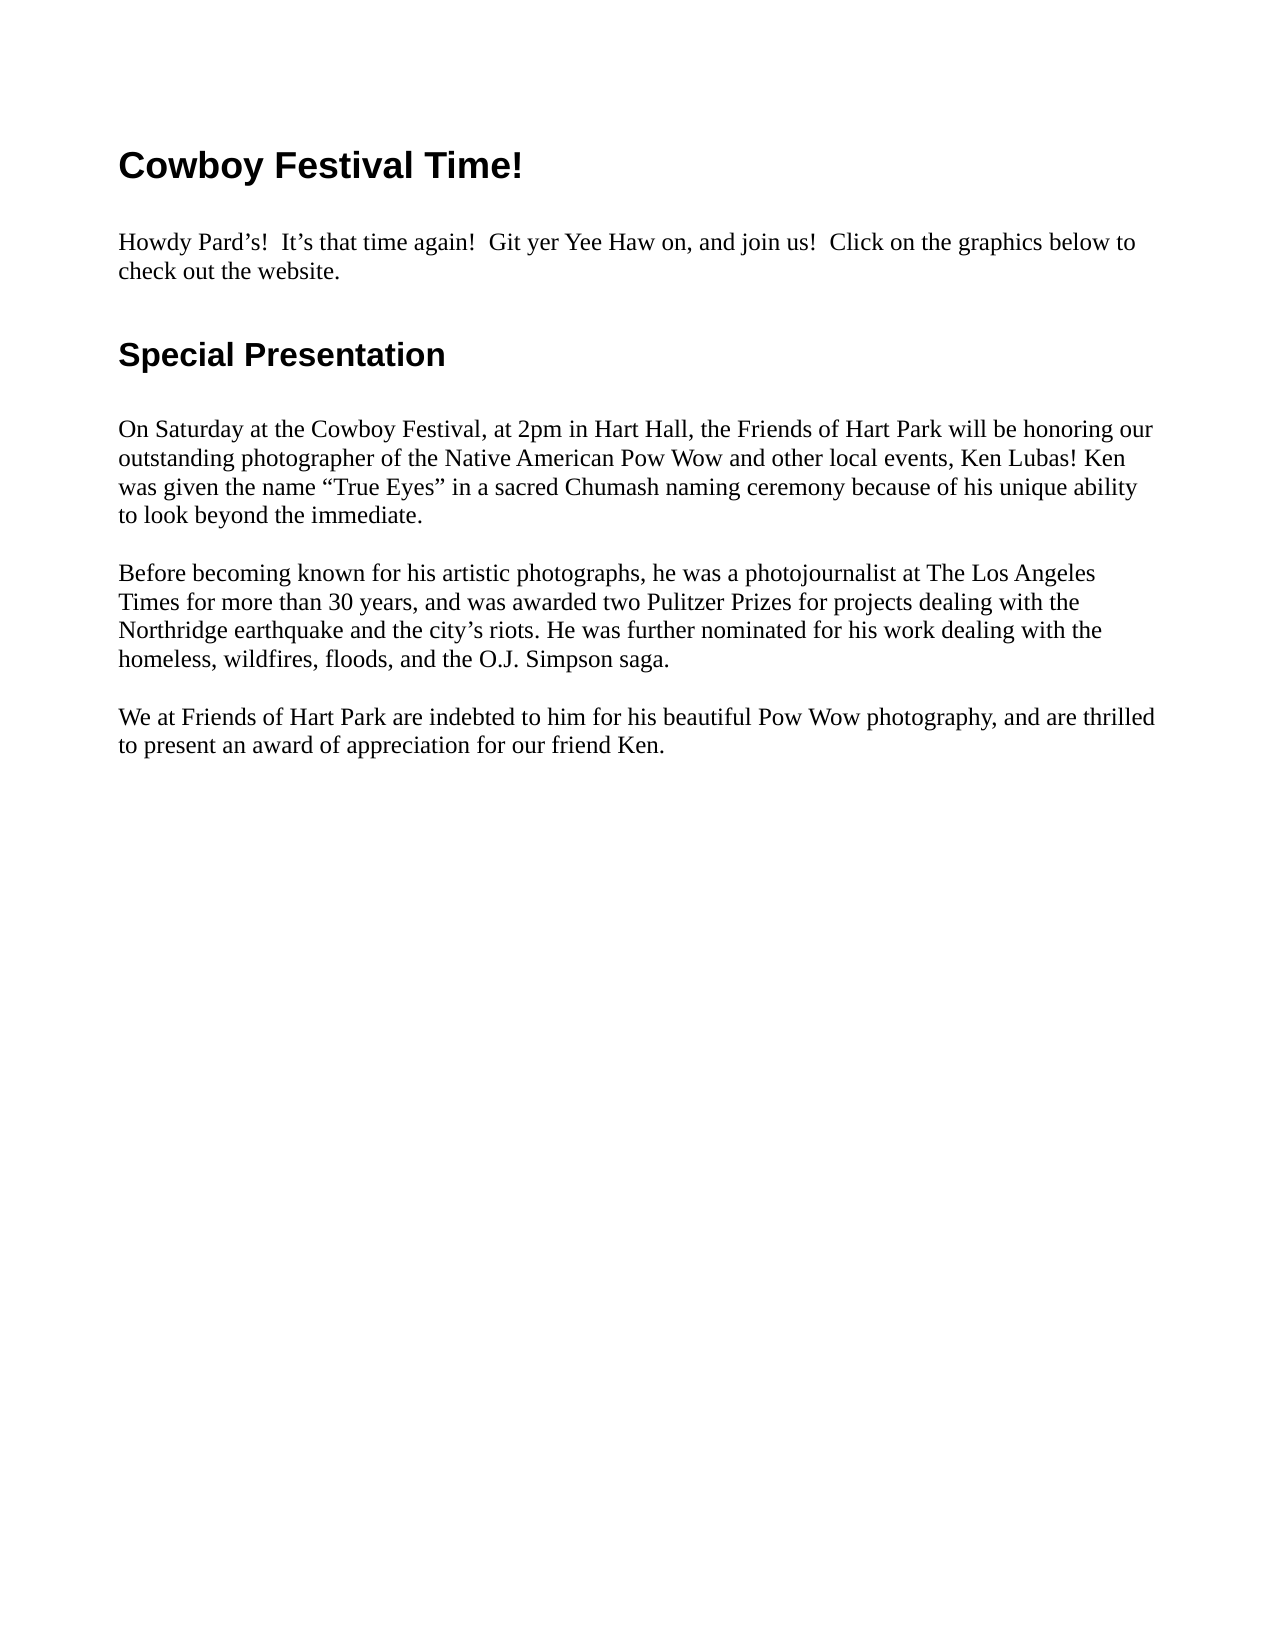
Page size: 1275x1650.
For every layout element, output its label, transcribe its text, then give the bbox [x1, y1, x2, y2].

subtitle Cowboy Festival Time! [118, 143, 1157, 186]
text Howdy Pard’s! It’s that time again! Git yer Yee Haw on, and join us! Click on the graphics below to check out the website. [118, 227, 1157, 285]
text We at Friends of Hart Park are indebted to him for his beautiful Pow Wow photography, and are thrilled to present an award of appreciation for our friend Ken. [118, 702, 1157, 759]
subtitle Special Presentation [118, 334, 1157, 373]
text On Saturday at the Cowboy Festival, at 2pm in Hart Hall, the Friends of Hart Park will be honoring our outstanding photographer of the Native American Pow Wow and other local events, Ken Lubas! Ken was given the name “True Eyes” in a sacred Chumash naming ceremony because of his unique ability to look beyond the immediate. [118, 414, 1157, 529]
text Before becoming known for his artistic photographs, he was a photojournalist at The Los Angeles Times for more than 30 years, and was awarded two Pulitzer Prizes for projects dealing with the Northridge earthquake and the city’s riots. He was further nominated for his work dealing with the homeless, wildfires, floods, and the O.J. Simpson saga. [118, 558, 1157, 673]
